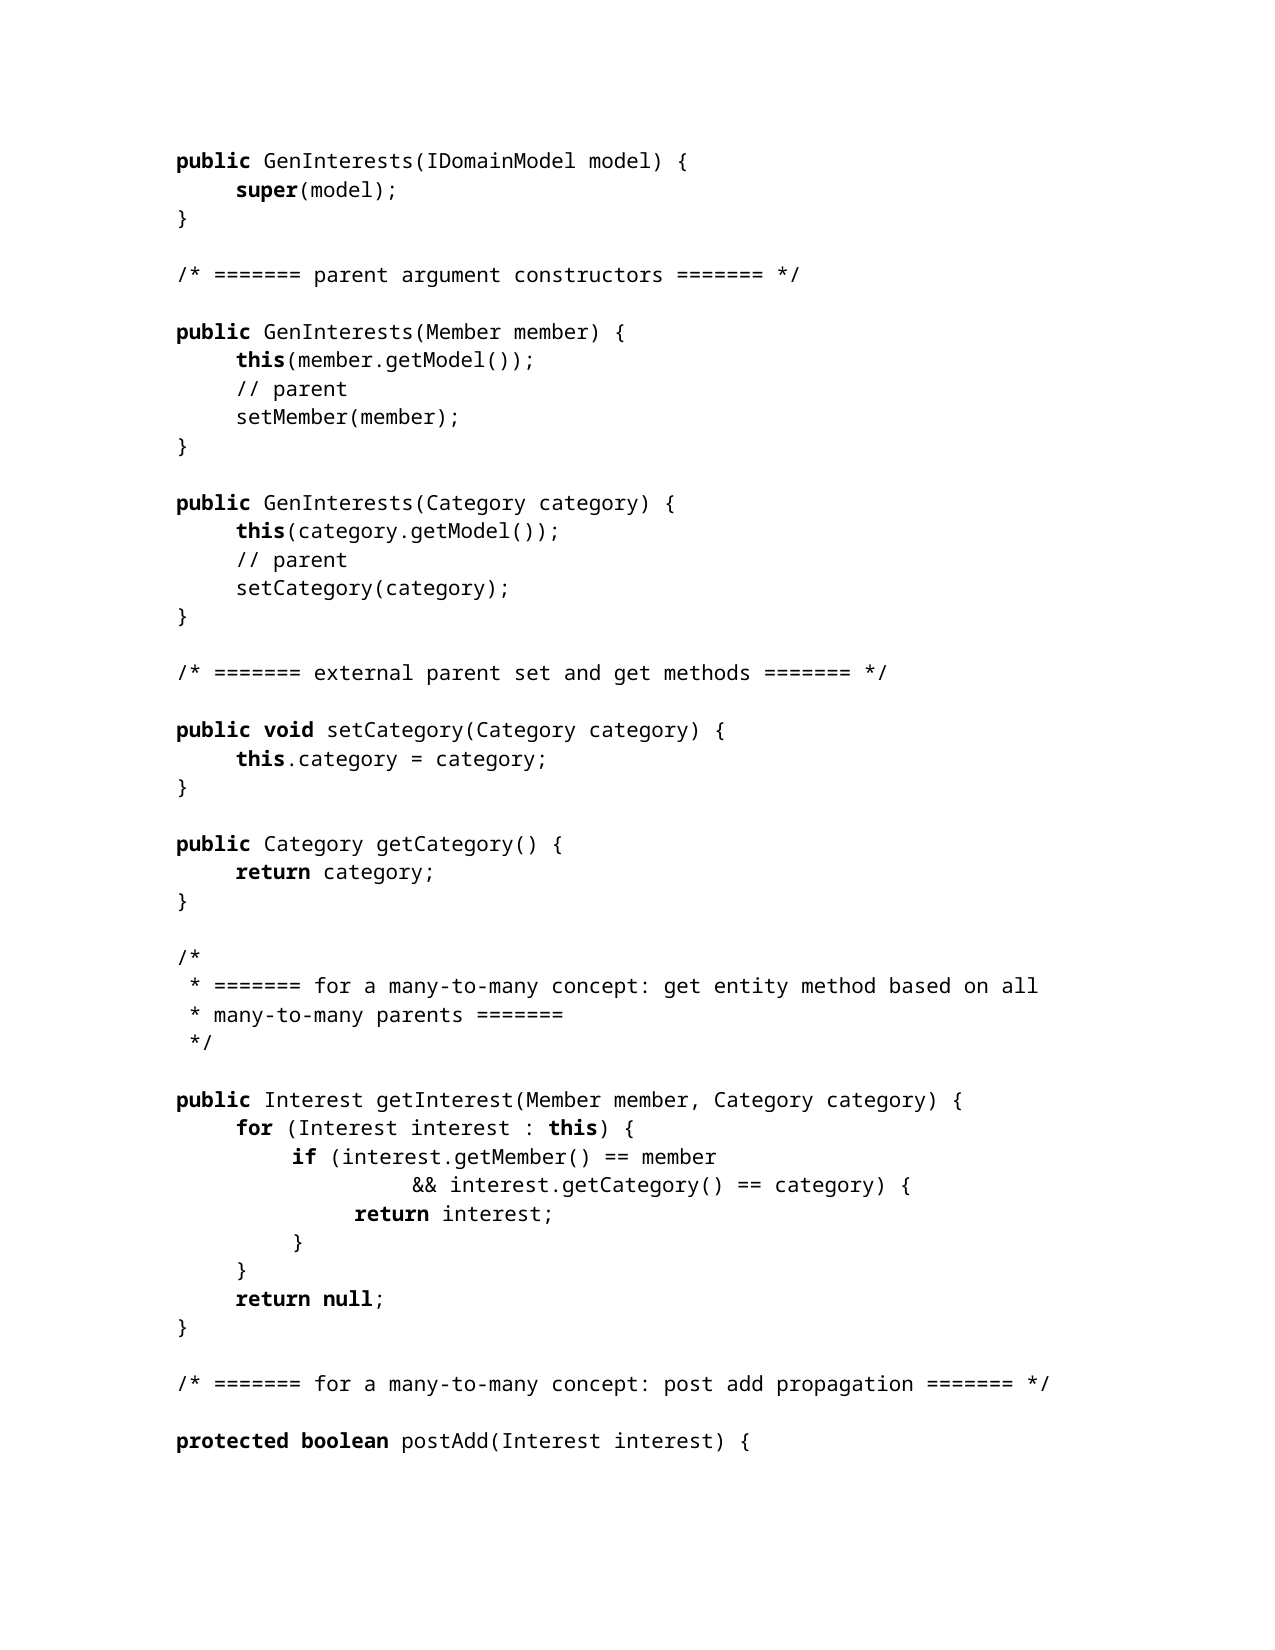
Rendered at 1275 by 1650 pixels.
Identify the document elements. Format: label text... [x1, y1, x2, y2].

text return null; [118, 1284, 1157, 1312]
text public Category getCategory() { [118, 829, 1157, 857]
text } [118, 1312, 1157, 1341]
text } [118, 1256, 1157, 1284]
text } [118, 1227, 1157, 1256]
text public GenInterests(IDomainModel model) { [118, 147, 1157, 175]
text /* ======= parent argument constructors ======= */ [118, 260, 1157, 289]
text } [118, 203, 1157, 232]
text * many-to-many parents ======= [118, 1000, 1157, 1028]
text setMember(member); [118, 402, 1157, 431]
text * ======= for a many-to-many concept: get entity method based on all [118, 971, 1157, 1000]
text this(category.getModel()); [118, 516, 1157, 545]
text && interest.getCategory() == category) { [118, 1170, 1157, 1199]
text } [118, 602, 1157, 630]
text public GenInterests(Category category) { [118, 488, 1157, 516]
text return category; [118, 857, 1157, 886]
text setCategory(category); [118, 573, 1157, 602]
text } [118, 886, 1157, 914]
text public GenInterests(Member member) { [118, 317, 1157, 346]
text this(member.getModel()); [118, 346, 1157, 374]
text public Interest getInterest(Member member, Category category) { [118, 1085, 1157, 1113]
text for (Interest interest : this) { [118, 1113, 1157, 1142]
text */ [118, 1028, 1157, 1057]
text /* ======= for a many-to-many concept: post add propagation ======= */ [118, 1369, 1157, 1398]
text } [118, 772, 1157, 801]
text this.category = category; [118, 744, 1157, 772]
text public void setCategory(Category category) { [118, 715, 1157, 744]
text if (interest.getMember() == member [118, 1142, 1157, 1170]
text /* ======= external parent set and get methods ======= */ [118, 658, 1157, 687]
text // parent [118, 374, 1157, 402]
text protected boolean postAdd(Interest interest) { [118, 1426, 1157, 1455]
text return interest; [118, 1199, 1157, 1227]
text super(model); [118, 175, 1157, 203]
text /* [118, 943, 1157, 971]
text // parent [118, 545, 1157, 573]
text } [118, 431, 1157, 459]
